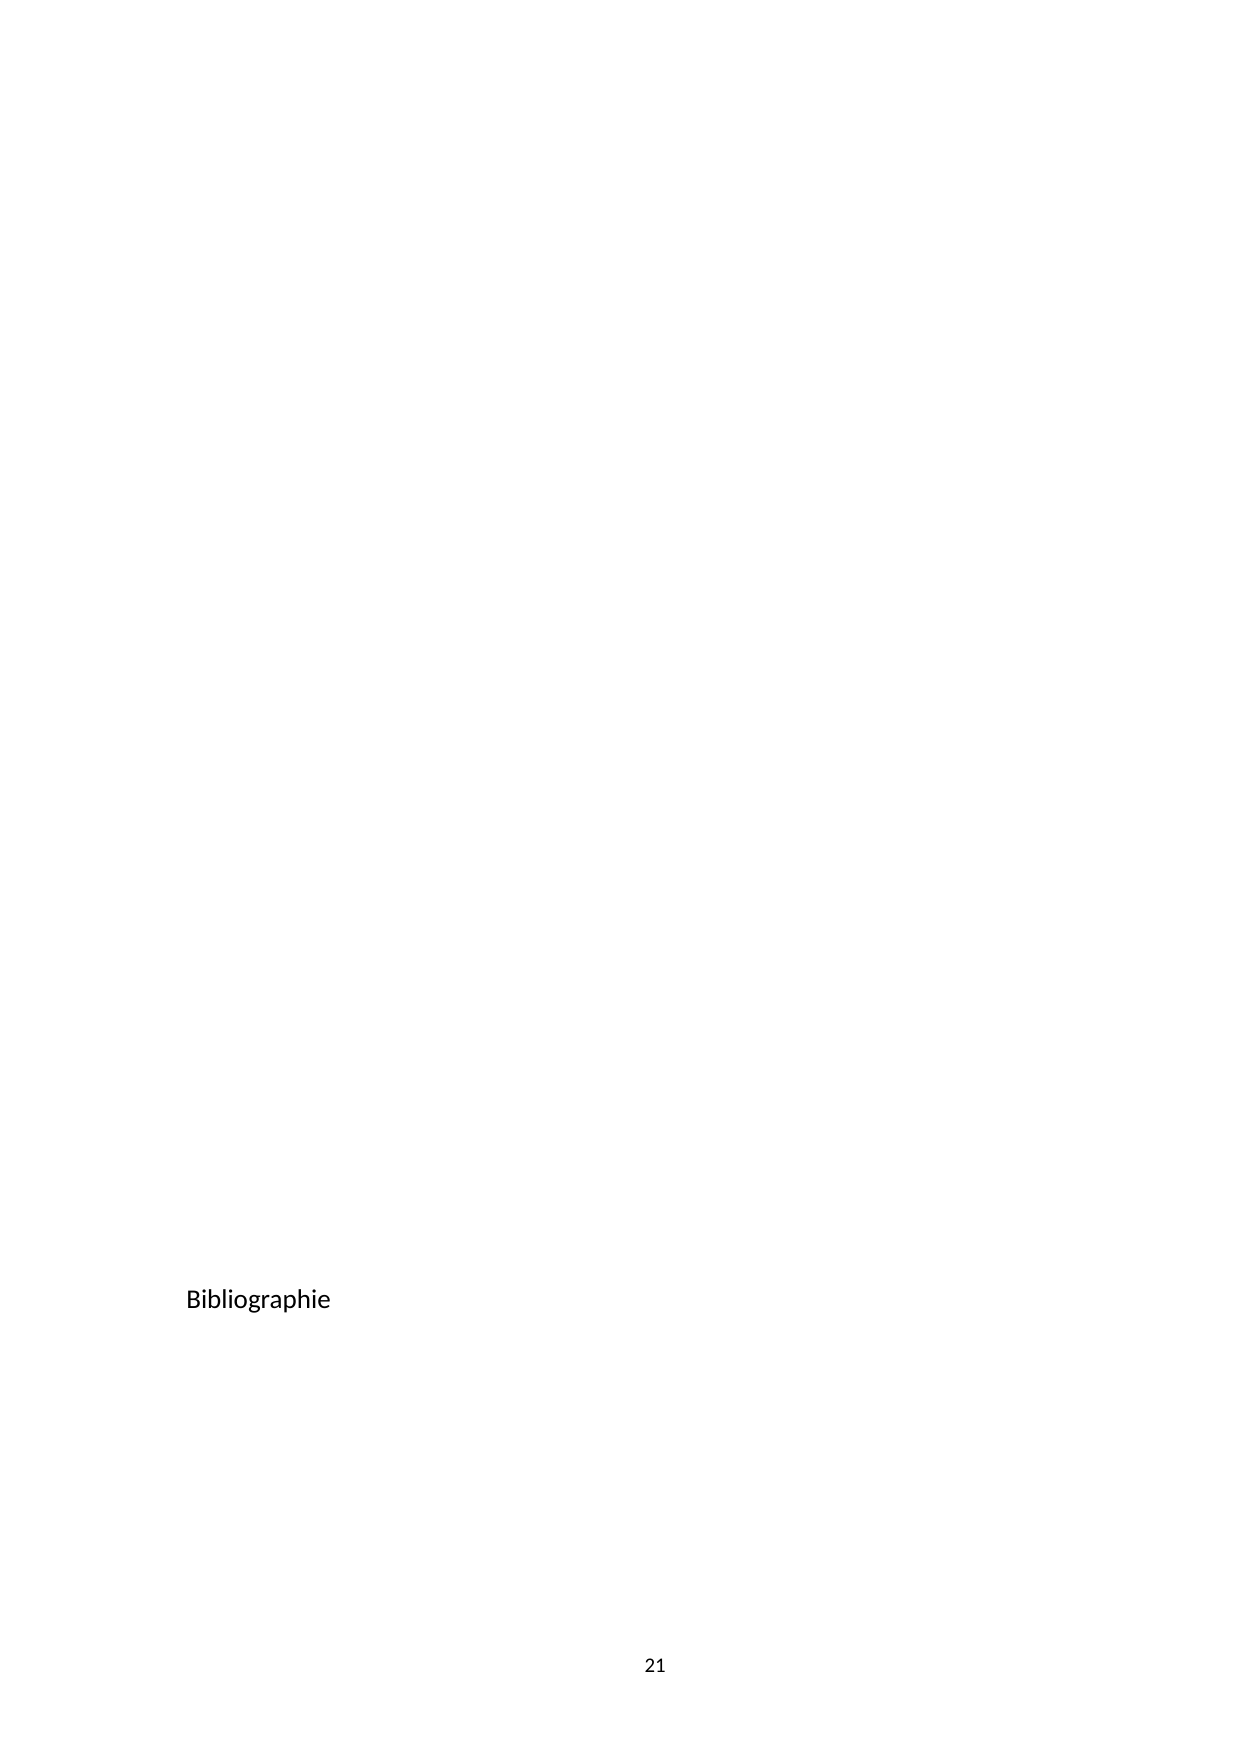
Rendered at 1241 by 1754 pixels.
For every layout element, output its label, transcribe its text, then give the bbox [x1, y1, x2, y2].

text Bibliographie [186, 1283, 1123, 1316]
